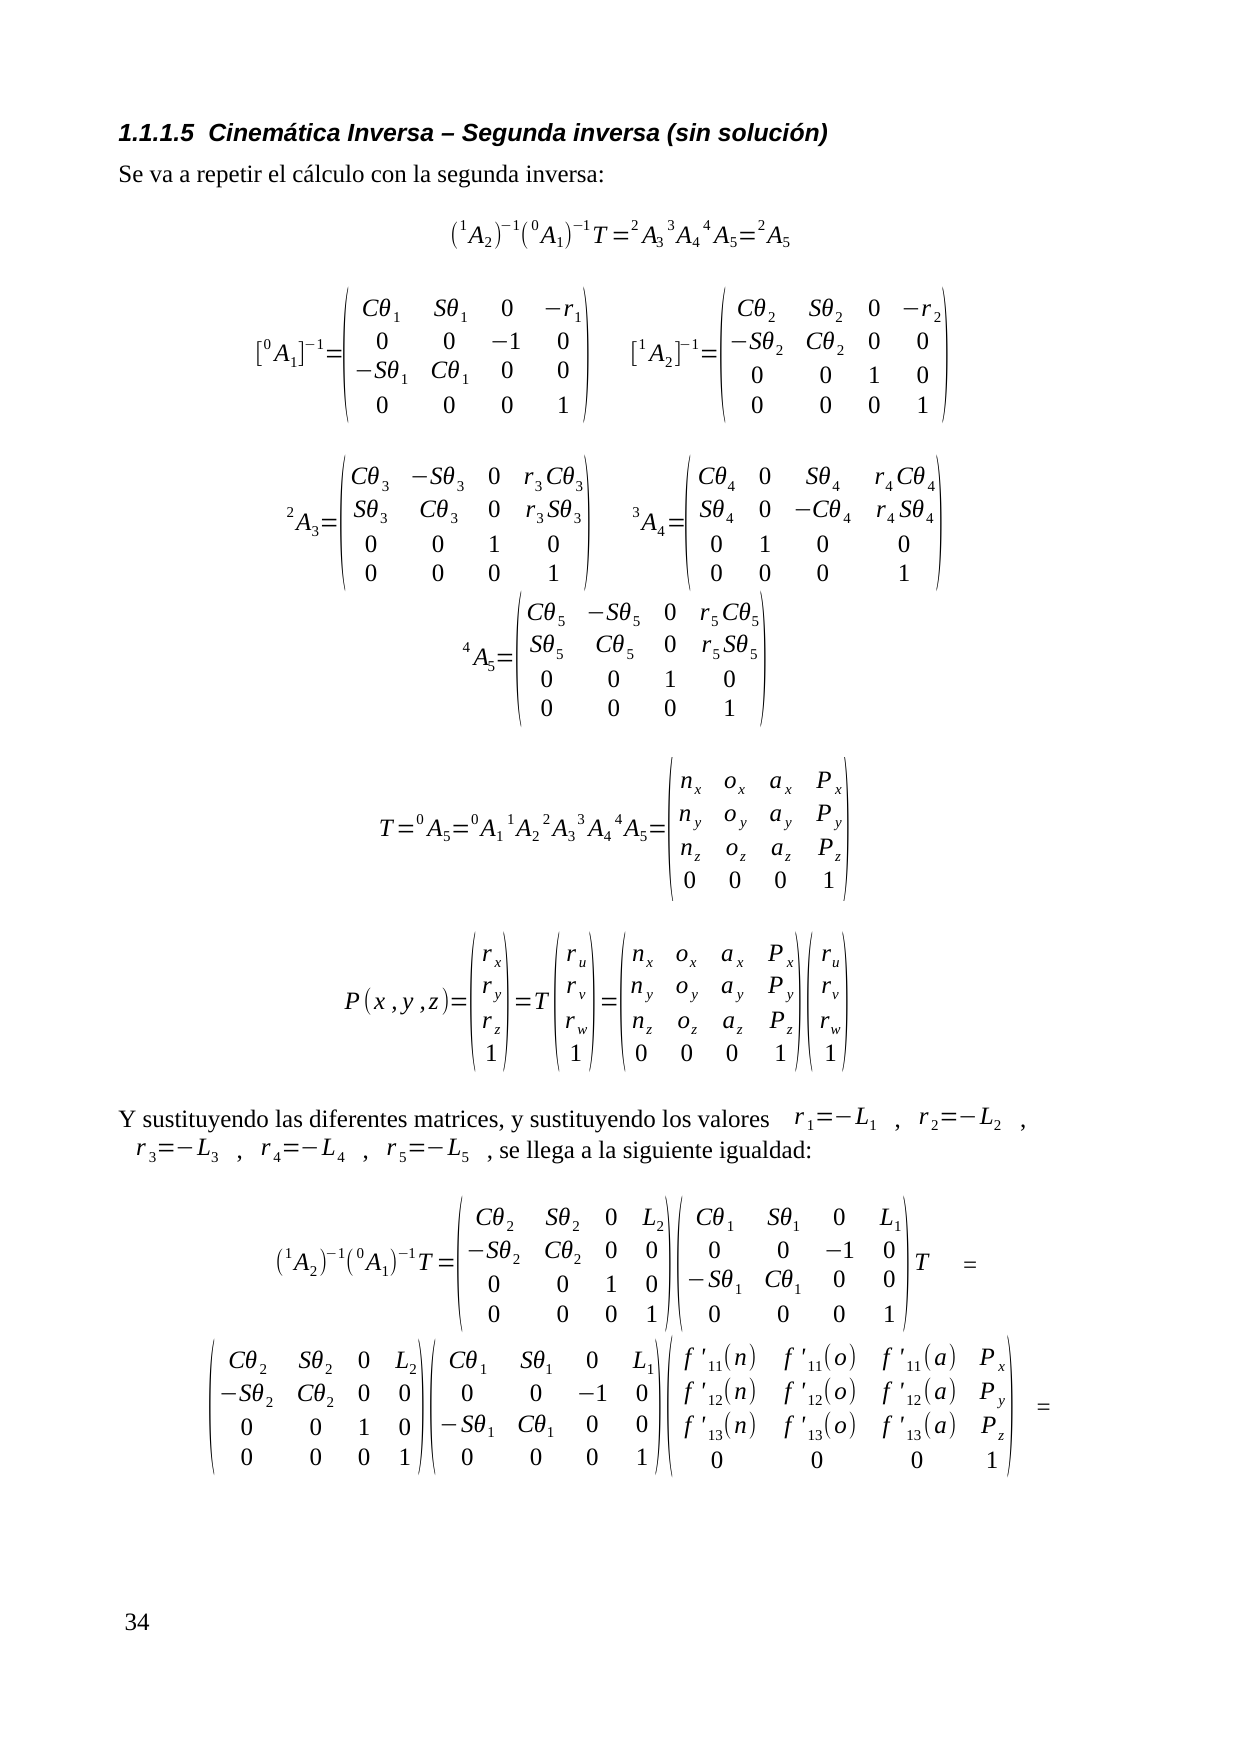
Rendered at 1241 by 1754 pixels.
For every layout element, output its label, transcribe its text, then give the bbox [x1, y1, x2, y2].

text = [118, 1194, 1122, 1334]
text = [118, 1334, 1122, 1480]
text Se va a repetir el cálculo con la segunda inversa: [118, 159, 1122, 188]
subtitle Cinemática Inversa – Segunda inversa (sin solución) [118, 118, 1122, 147]
text Y sustituyendo las diferentes matrices, y sustituyendo los valores ,,,,, se llega a la siguiente igualdad: [118, 1102, 1122, 1165]
